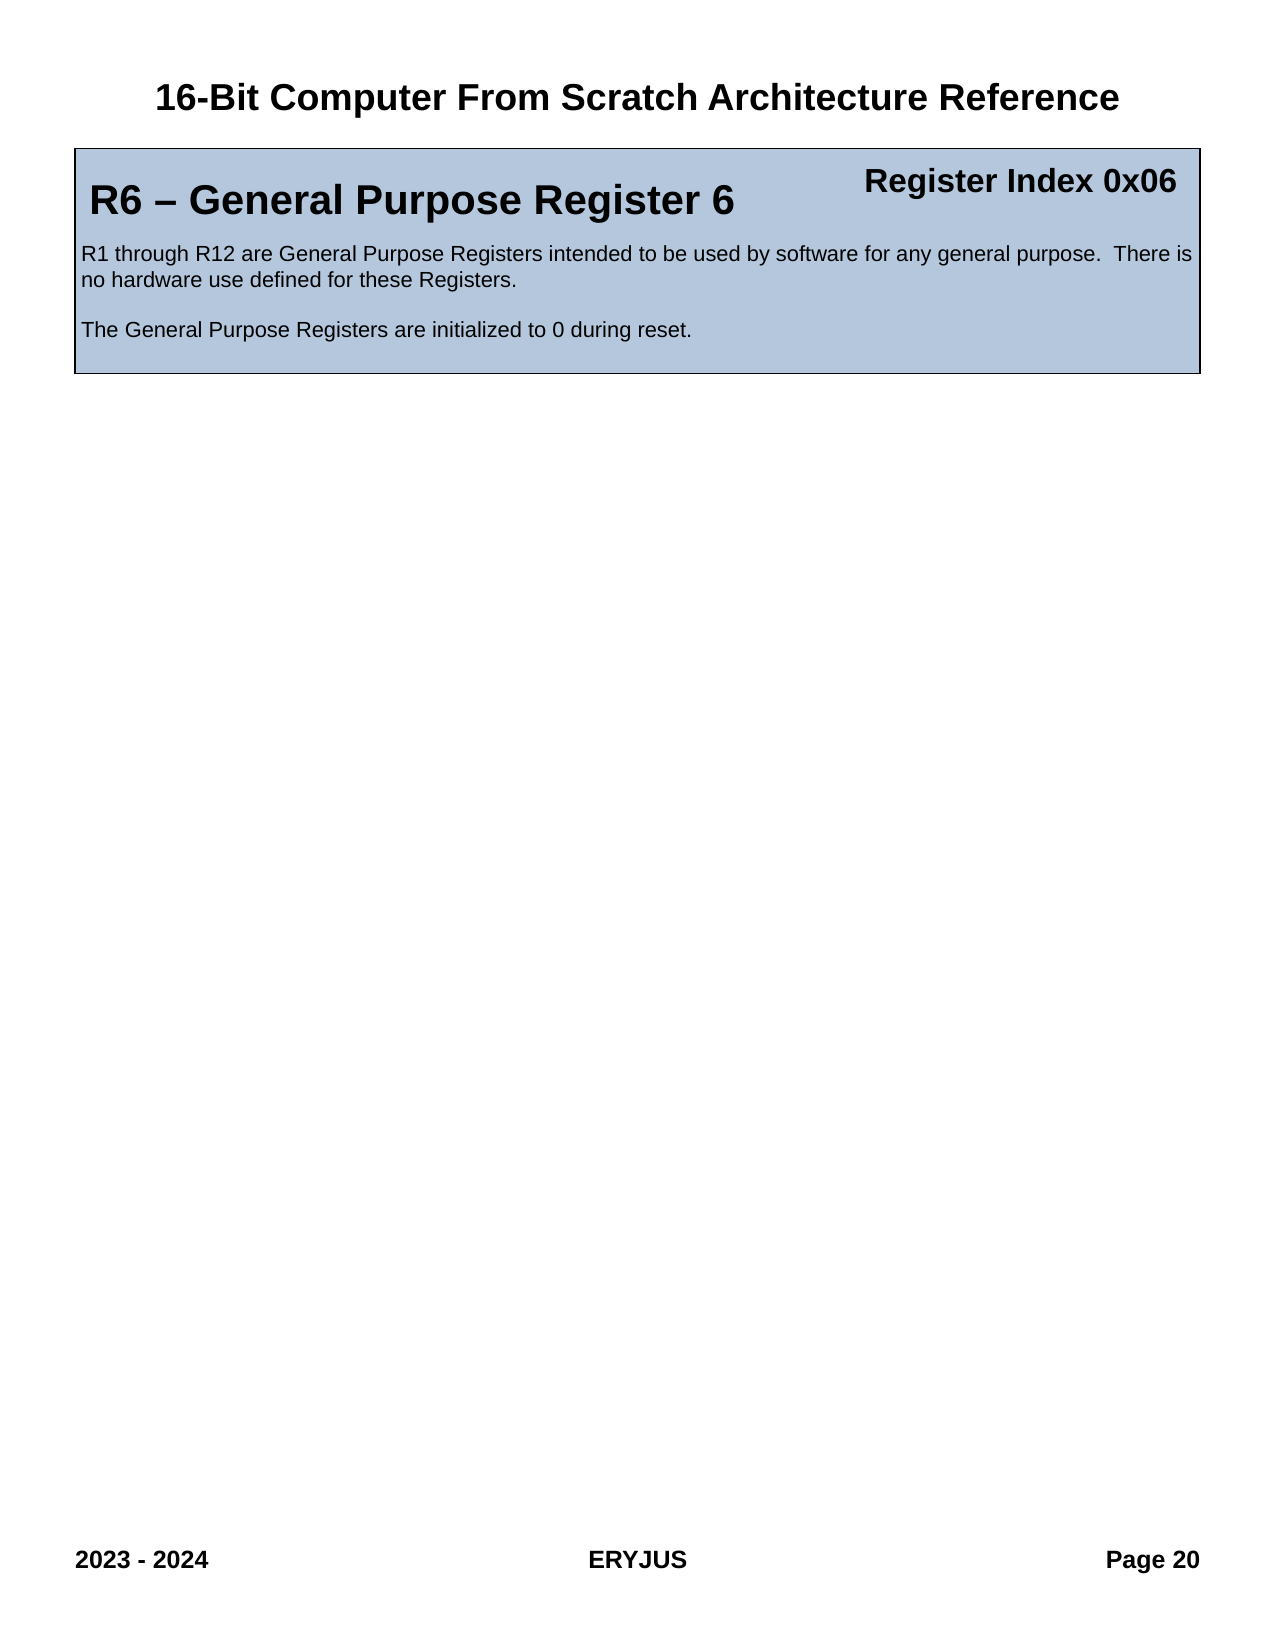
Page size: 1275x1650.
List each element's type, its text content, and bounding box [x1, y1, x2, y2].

table_header R6 – General Purpose Register 6 [83, 155, 858, 241]
table_header Register Index 0x06 [858, 155, 1194, 241]
table_header R1 through R12 are General Purpose Registers intended to be used by software for any general purpose. There is no hardware use defined for these Registers. The General Purpose Registers are initialized to 0 during reset. [76, 149, 1199, 373]
